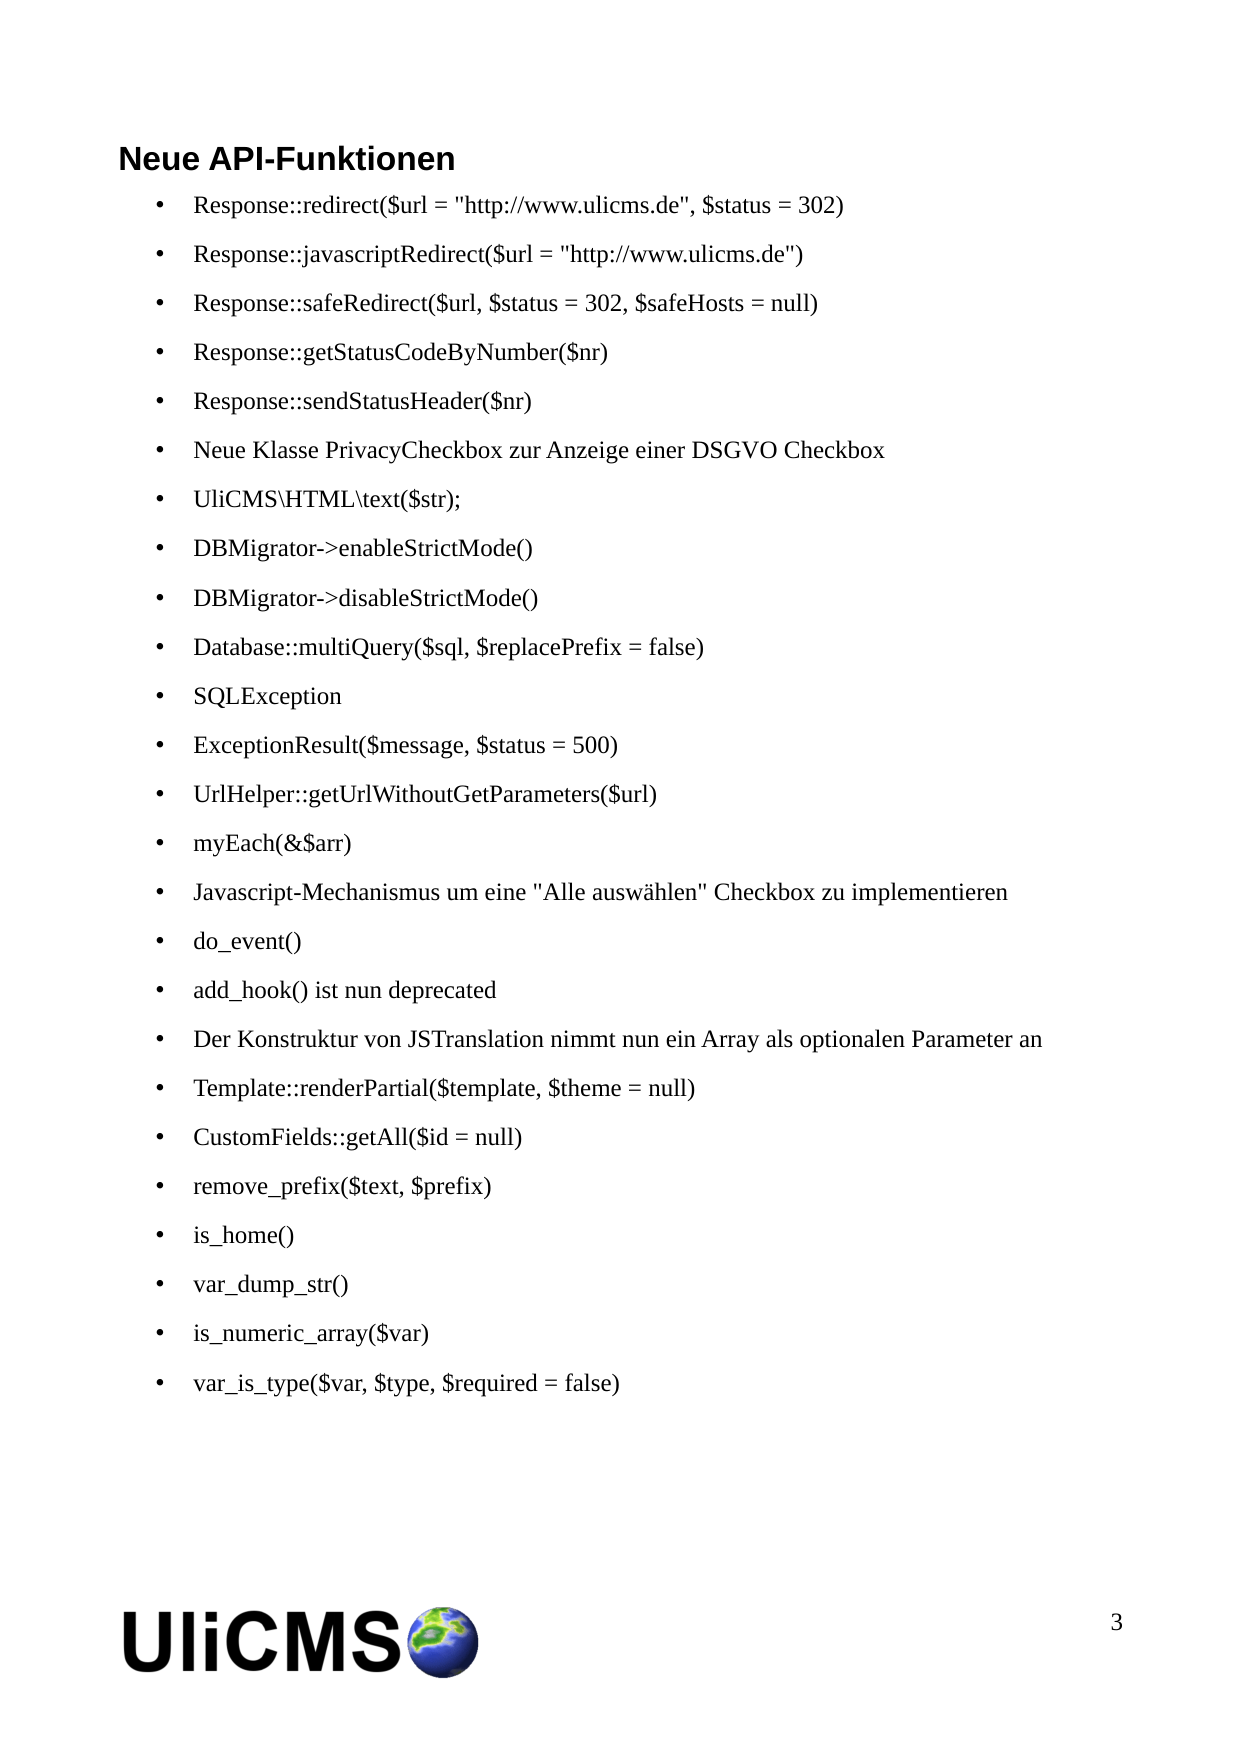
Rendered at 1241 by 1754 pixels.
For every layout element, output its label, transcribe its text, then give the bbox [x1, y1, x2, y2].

list Response::sendStatusHeader($nr) [156, 386, 1123, 415]
list add_hook() ist nun deprecated [156, 975, 1123, 1004]
list is_home() [156, 1220, 1123, 1249]
list remove_prefix($text, $prefix) [156, 1171, 1123, 1200]
list UrlHelper::getUrlWithoutGetParameters($url) [156, 779, 1123, 808]
list SQLException [156, 681, 1123, 709]
list DBMigrator->enableStrictMode() [156, 533, 1123, 562]
subtitle Neue API-Funktionen [118, 139, 1123, 178]
list var_dump_str() [156, 1269, 1123, 1298]
list Response::getStatusCodeByNumber($nr) [156, 337, 1123, 366]
list do_event() [156, 926, 1123, 955]
list Response::redirect($url = "http://www.ulicms.de", $status = 302) [156, 190, 1123, 219]
list Response::javascriptRedirect($url = "http://www.ulicms.de") [156, 239, 1123, 268]
list is_numeric_array($var) [156, 1318, 1123, 1347]
list myEach(&$arr) [156, 828, 1123, 857]
list ExceptionResult($message, $status = 500) [156, 730, 1123, 758]
list CustomFields::getAll($id = null) [156, 1122, 1123, 1151]
list Template::renderPartial($template, $theme = null) [156, 1073, 1123, 1102]
picture [118, 1607, 479, 1681]
list Der Konstruktur von JSTranslation nimmt nun ein Array als optionalen Parameter an [156, 1024, 1123, 1053]
list var_is_type($var, $type, $required = false) [156, 1368, 1123, 1396]
list DBMigrator->disableStrictMode() [156, 583, 1123, 611]
list Response::safeRedirect($url, $status = 302, $safeHosts = null) [156, 288, 1123, 317]
list Neue Klasse PrivacyCheckbox zur Anzeige einer DSGVO Checkbox [156, 435, 1123, 464]
list Javascript-Mechanismus um eine "Alle auswählen" Checkbox zu implementieren [156, 877, 1123, 906]
list Database::multiQuery($sql, $replacePrefix = false) [156, 632, 1123, 660]
list UliCMS\HTML\text($str); [156, 484, 1123, 513]
